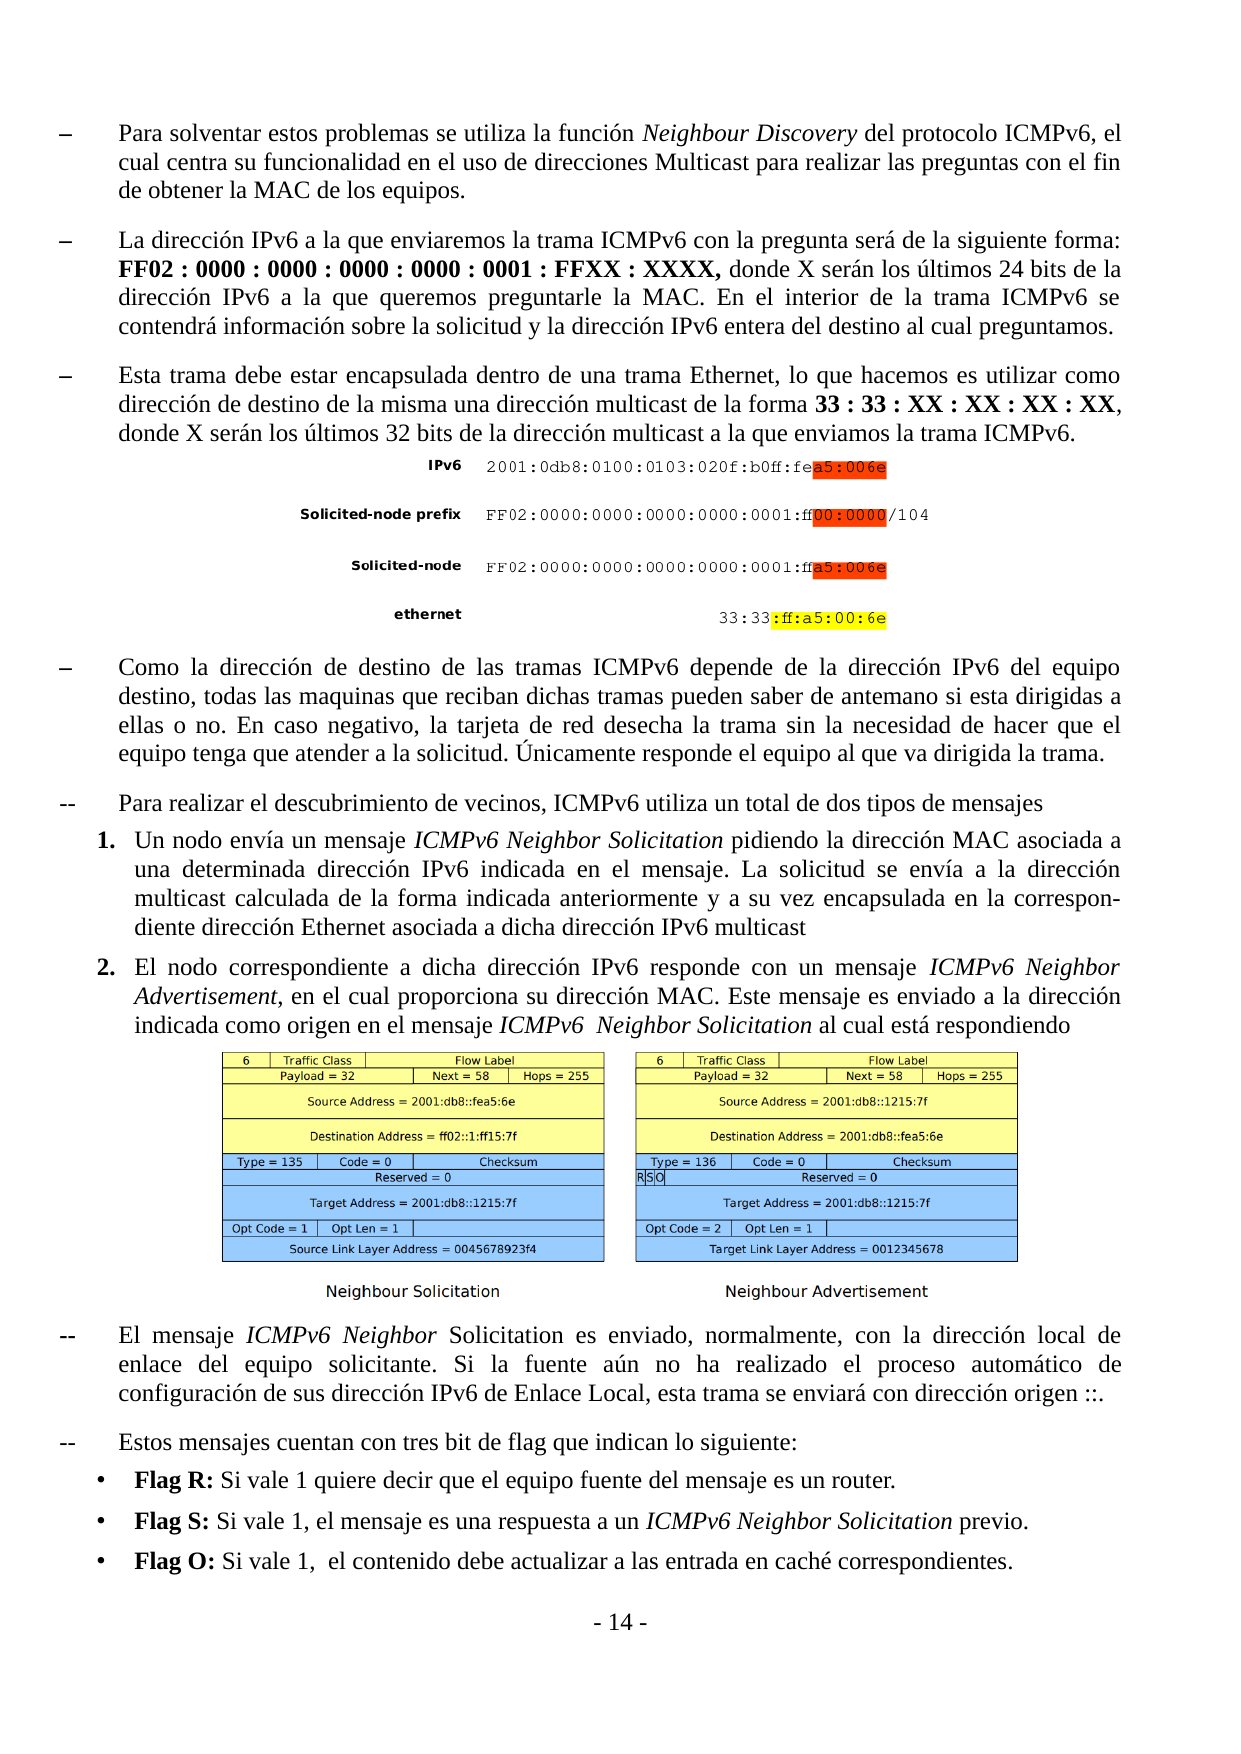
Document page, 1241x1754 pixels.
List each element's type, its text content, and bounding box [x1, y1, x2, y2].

text – Para solventar estos problemas se utiliza la función Neighbour Discovery del protocolo ICMPv6, el cual centra su funcionalidad en el uso de direcciones Multicast para realizar las preguntas con el fin de obtener la MAC de los equipos. [59, 118, 1122, 204]
text -- El mensaje ICMPv6 Neighbor Solicitation es enviado, normalmente, con la dirección local de enlace del equipo solicitante. Si la fuente aún no ha realizado el proceso automático de configuración de sus dirección IPv6 de Enlace Local, esta trama se enviará con dirección origen ::. [59, 1059, 1122, 1407]
picture [297, 457, 944, 632]
list Flag O: Si vale 1, el contenido debe actualizar a las entrada en caché correspondientes. [97, 1546, 1122, 1575]
list Flag S: Si vale 1, el mensaje es una respuesta a un ICMPv6 Neighbor Solicitation previo. [97, 1506, 1122, 1534]
picture [219, 1048, 1021, 1301]
text -- Estos mensajes cuentan con tres bit de flag que indican lo siguiente: [59, 1427, 1122, 1456]
text – La dirección IPv6 a la que enviaremos la trama ICMPv6 con la pregunta será de la siguiente forma: FF02 : 0000 : 0000 : 0000 : 0000 : 0001 : FFXX : XXXX, donde X serán los últimos 24 bits de la dirección IPv6 a la que queremos preguntarle la MAC. En el interior de la trama ICMPv6 se contendrá información sobre la solicitud y la dirección IPv6 entera del destino al cual preguntamos. [59, 225, 1122, 340]
list Flag R: Si vale 1 quiere decir que el equipo fuente del mensaje es un router. [97, 1465, 1122, 1494]
list El nodo correspondiente a dicha dirección IPv6 responde con un mensaje ICMPv6 Neighbor Advertisement, en el cual proporciona su dirección MAC. Este mensaje es enviado a la dirección indicada como origen en el mensaje ICMPv6 Neighbor Solicitation al cual está respondiendo [97, 952, 1122, 1039]
text – Esta trama debe estar encapsulada dentro de una trama Ethernet, lo que hacemos es utilizar como dirección de destino de la misma una dirección multicast de la forma 33 : 33 : XX : XX : XX : XX, donde X serán los últimos 32 bits de la dirección multicast a la que enviamos la trama ICMPv6. [59, 361, 1122, 447]
list Un nodo envía un mensaje ICMPv6 Neighbor Solicitation pidiendo la dirección MAC asociada a una determinada dirección IPv6 indicada en el mensaje. La solicitud se envía a la dirección multicast calculada de la forma indicada anteriormente y a su vez encapsulada en la correspon-diente dirección Ethernet asociada a dicha dirección IPv6 multicast [97, 826, 1122, 941]
text – Como la dirección de destino de las tramas ICMPv6 depende de la dirección IPv6 del equipo destino, todas las maquinas que reciban dichas tramas pueden saber de antemano si esta dirigidas a ellas o no. En caso negativo, la tarjeta de red desecha la trama sin la necesidad de hacer que el equipo tenga que atender a la solicitud. Únicamente responde el equipo al que va dirigida la trama. [59, 467, 1122, 767]
text -- Para realizar el descubrimiento de vecinos, ICMPv6 utiliza un total de dos tipos de mensajes [59, 788, 1122, 817]
